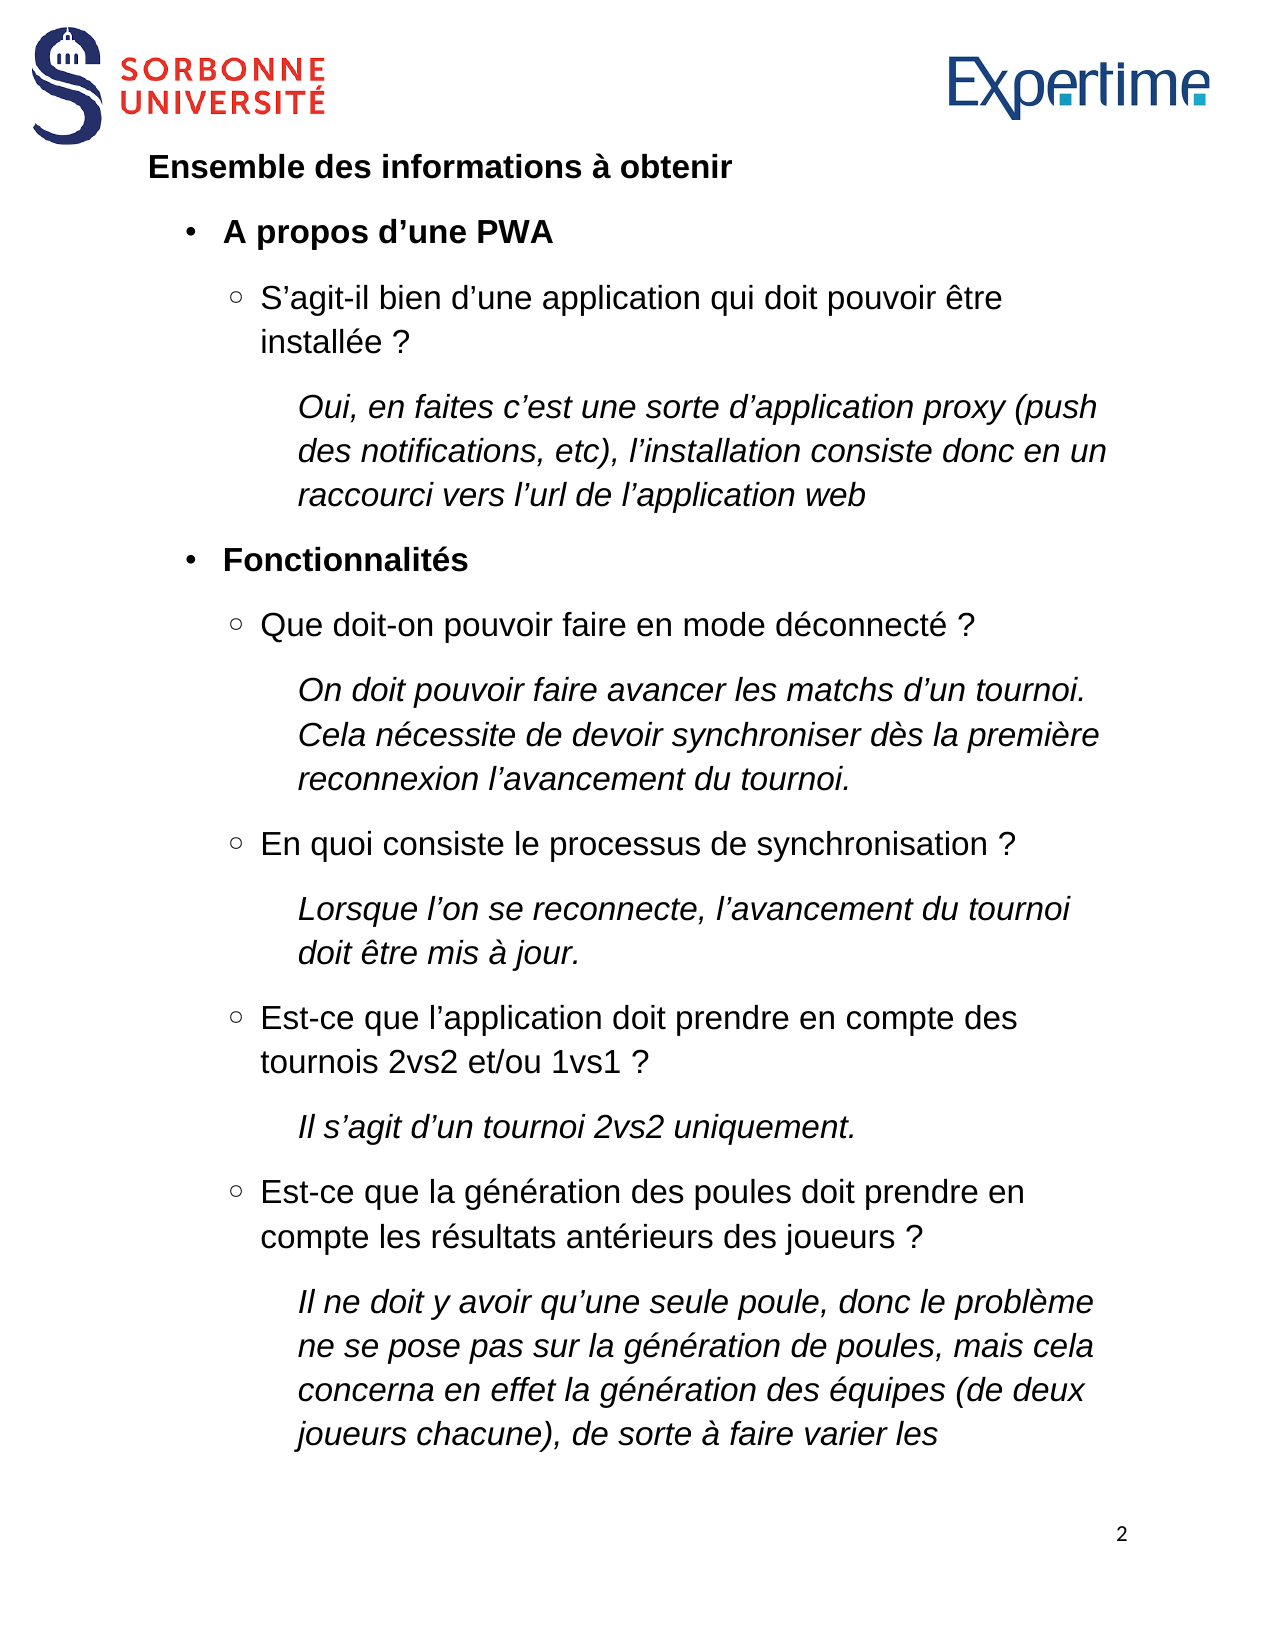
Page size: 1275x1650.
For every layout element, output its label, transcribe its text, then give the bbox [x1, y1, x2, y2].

list Lorsque l’on se reconnecte, l’avancement du tournoi doit être mis à jour. [260, 889, 1127, 972]
list Est-ce que l’application doit prendre en compte des tournois 2vs2 et/ou 1vs1 ? [223, 998, 1127, 1081]
list On doit pouvoir faire avancer les matchs d’un tournoi. Cela nécessite de devoir synchroniser dès la première reconnexion l’avancement du tournoi. [260, 671, 1127, 797]
text Ensemble des informations à obtenir [148, 148, 1127, 186]
list S’agit-il bien d’une application qui doit pouvoir être installée ? [223, 278, 1127, 360]
list Oui, en faites c’est une sorte d’application proxy (push des notifications, etc), l’installation consiste donc en un raccourci vers l’url de l’application web [260, 387, 1127, 514]
list Que doit-on pouvoir faire en mode déconnecté ? [223, 605, 1127, 644]
list A propos d’une PWA [185, 213, 1127, 251]
list Il s’agit d’un tournoi 2vs2 uniquement. [260, 1107, 1127, 1146]
picture [945, 52, 1210, 120]
list Il ne doit y avoir qu’une seule poule, donc le problème ne se pose pas sur la génération de poules, mais cela concerna en effet la génération des équipes (de deux joueurs chacune), de sorte à faire varier les [260, 1282, 1127, 1453]
list Fonctionnalités [185, 540, 1127, 579]
list Est-ce que la génération des poules doit prendre en compte les résultats antérieurs des joueurs ? [223, 1172, 1127, 1255]
picture [31, 26, 325, 145]
list En quoi consiste le processus de synchronisation ? [223, 824, 1127, 862]
